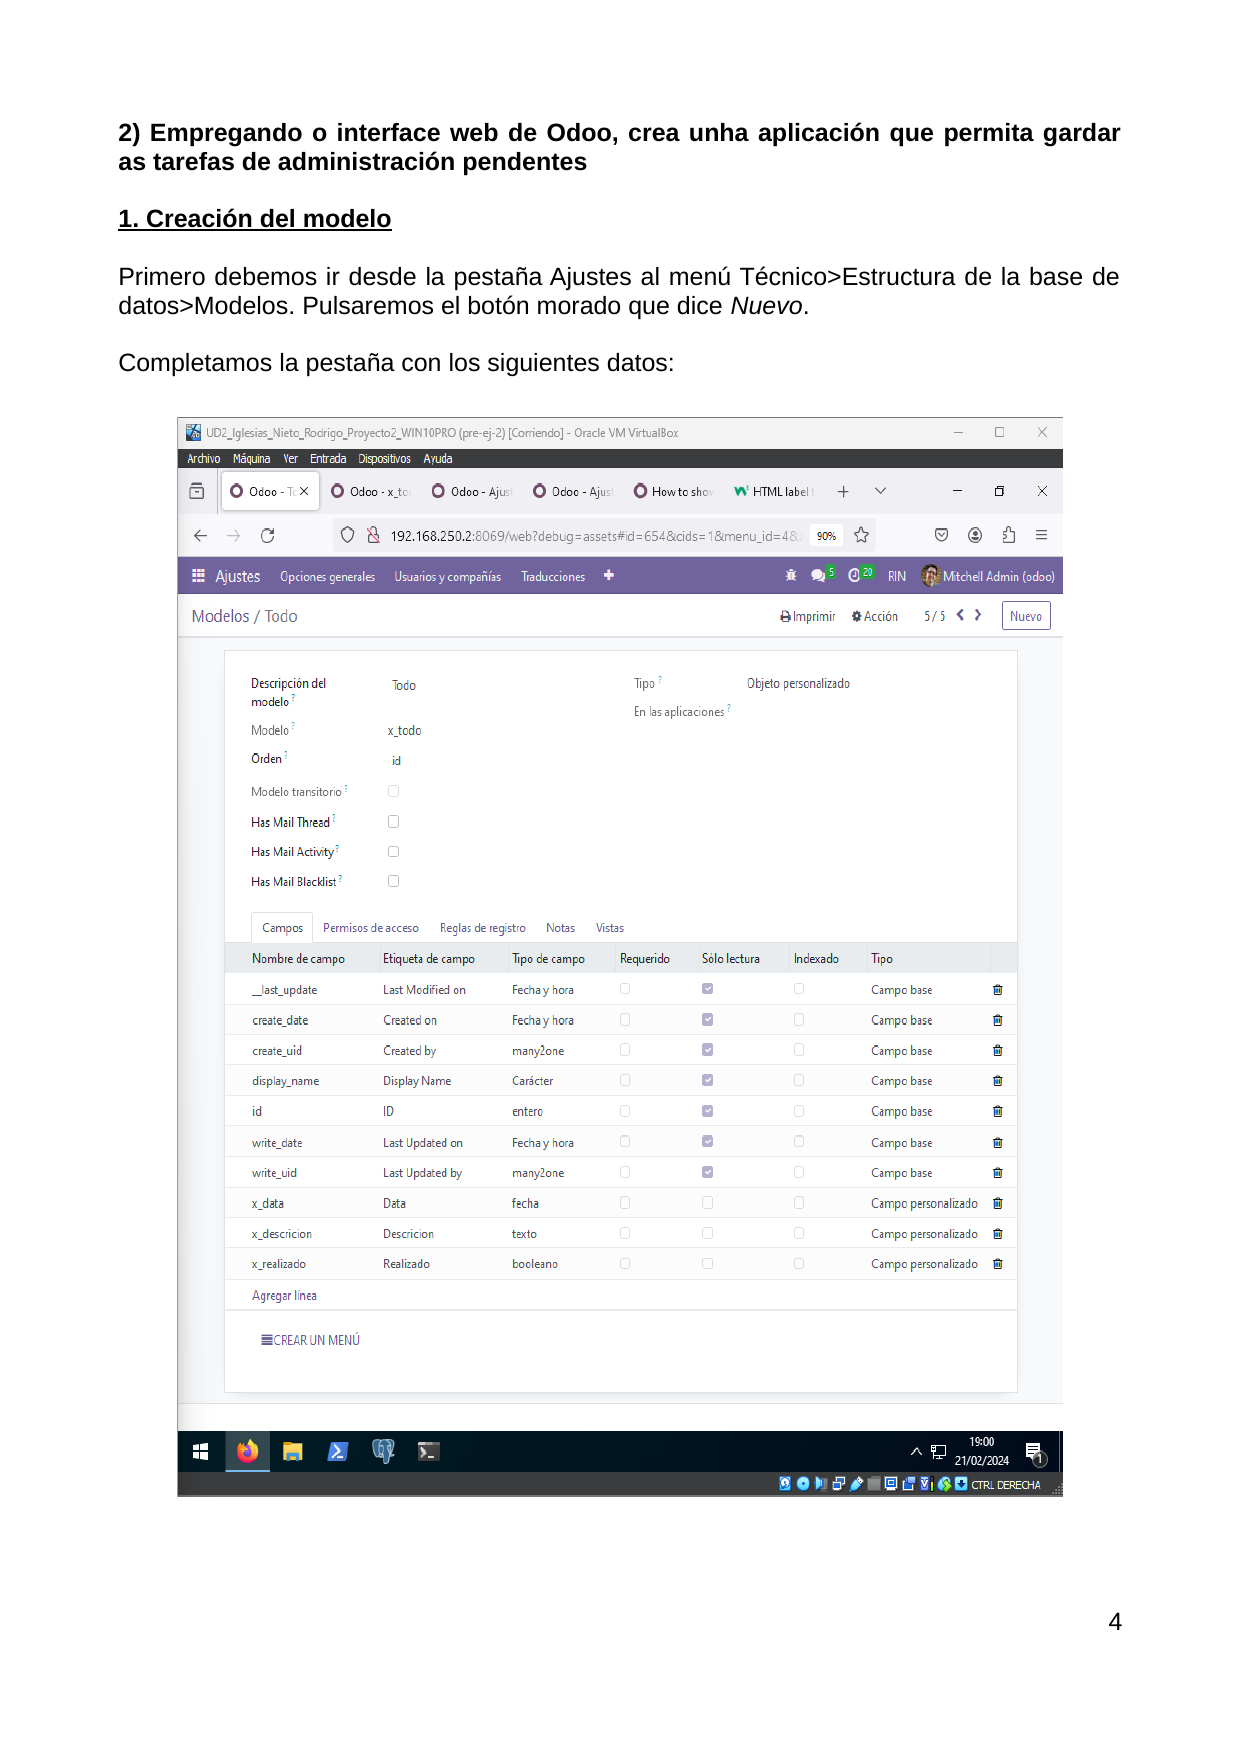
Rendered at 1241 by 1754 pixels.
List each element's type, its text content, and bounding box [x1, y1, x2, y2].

text 1. Creación del modelo [118, 204, 1122, 233]
picture [177, 417, 1063, 1497]
text Primero debemos ir desde la pestaña Ajustes al menú Técnico>Estructura de la base de datos>Modelos. Pulsaremos el botón morado que dice Nuevo. [118, 262, 1122, 319]
text Completamos la pestaña con los siguientes datos: [118, 348, 1122, 377]
text 2) Empregando o interface web de Odoo, crea unha aplicación que permita gardar as tarefas de administración pendentes [118, 118, 1122, 176]
